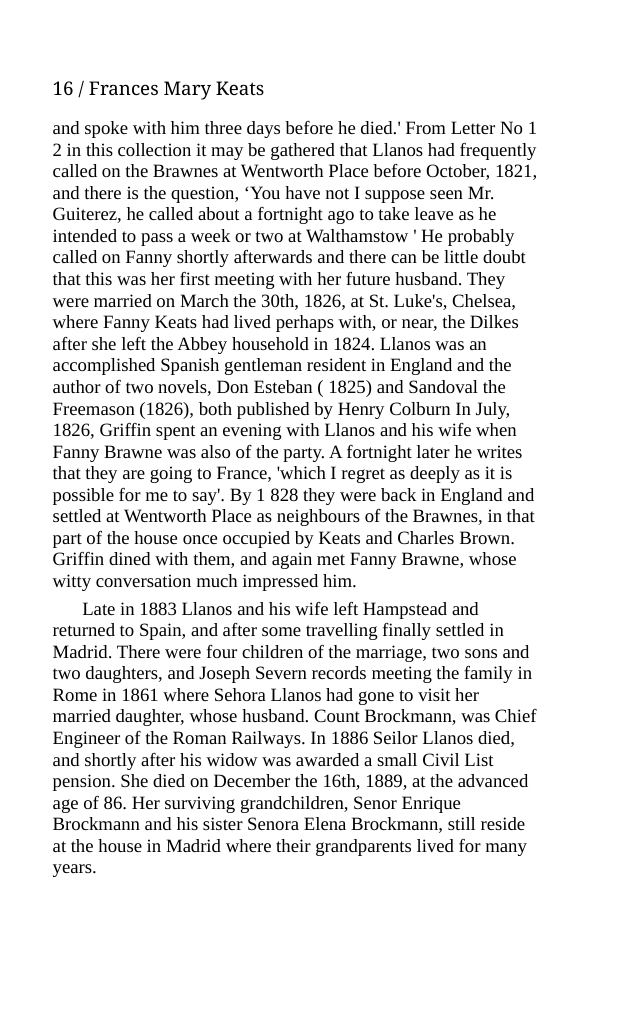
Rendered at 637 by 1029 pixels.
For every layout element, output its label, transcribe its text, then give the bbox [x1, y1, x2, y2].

text Late in 1883 Llanos and his wife left Hampstead and returned to Spain, and after some travelling finally settled in Madrid. There were four children of the marriage, two sons and two daughters, and Joseph Severn records meeting the family in Rome in 1861 where Sehora Llanos had gone to visit her married daughter, whose husband. Count Brockmann, was Chief Engineer of the Roman Railways. In 1886 Seilor Llanos died, and shortly after his widow was awarded a small Civil List pension. She died on December the 16th, 1889, at the advanced age of 86. Her surviving grandchildren, Senor Enrique Brockmann and his sister Senora Elena Brockmann, still reside at the house in Madrid where their grandparents lived for many years. [52, 597, 538, 878]
text and spoke with him three days before he died.' From Letter No 1 2 in this collection it may be gathered that Llanos had frequently called on the Brawnes at Wentworth Place before October, 1821, and there is the question, ‘You have not I suppose seen Mr. Guiterez, he called about a fortnight ago to take leave as he intended to pass a week or two at Walthamstow ' He probably called on Fanny shortly afterwards and there can be little doubt that this was her first meeting with her future husband. They were married on March the 30th, 1826, at St. Luke's, Chelsea, where Fanny Keats had lived perhaps with, or near, the Dilkes after she left the Abbey household in 1824. Llanos was an accomplished Spanish gentleman resident in England and the author of two novels, Don Esteban ( 1825) and Sandoval the Freemason (1826), both published by Henry Colburn In July, 1826, Griffin spent an evening with Llanos and his wife when Fanny Brawne was also of the party. A fortnight later he writes that they are going to France, 'which I regret as deeply as it is possible for me to say'. By 1 828 they were back in England and settled at Wentworth Place as neighbours of the Brawnes, in that part of the house once occupied by Keats and Charles Brown. Griffin dined with them, and again met Fanny Brawne, whose witty conversation much impressed him. [52, 117, 538, 591]
